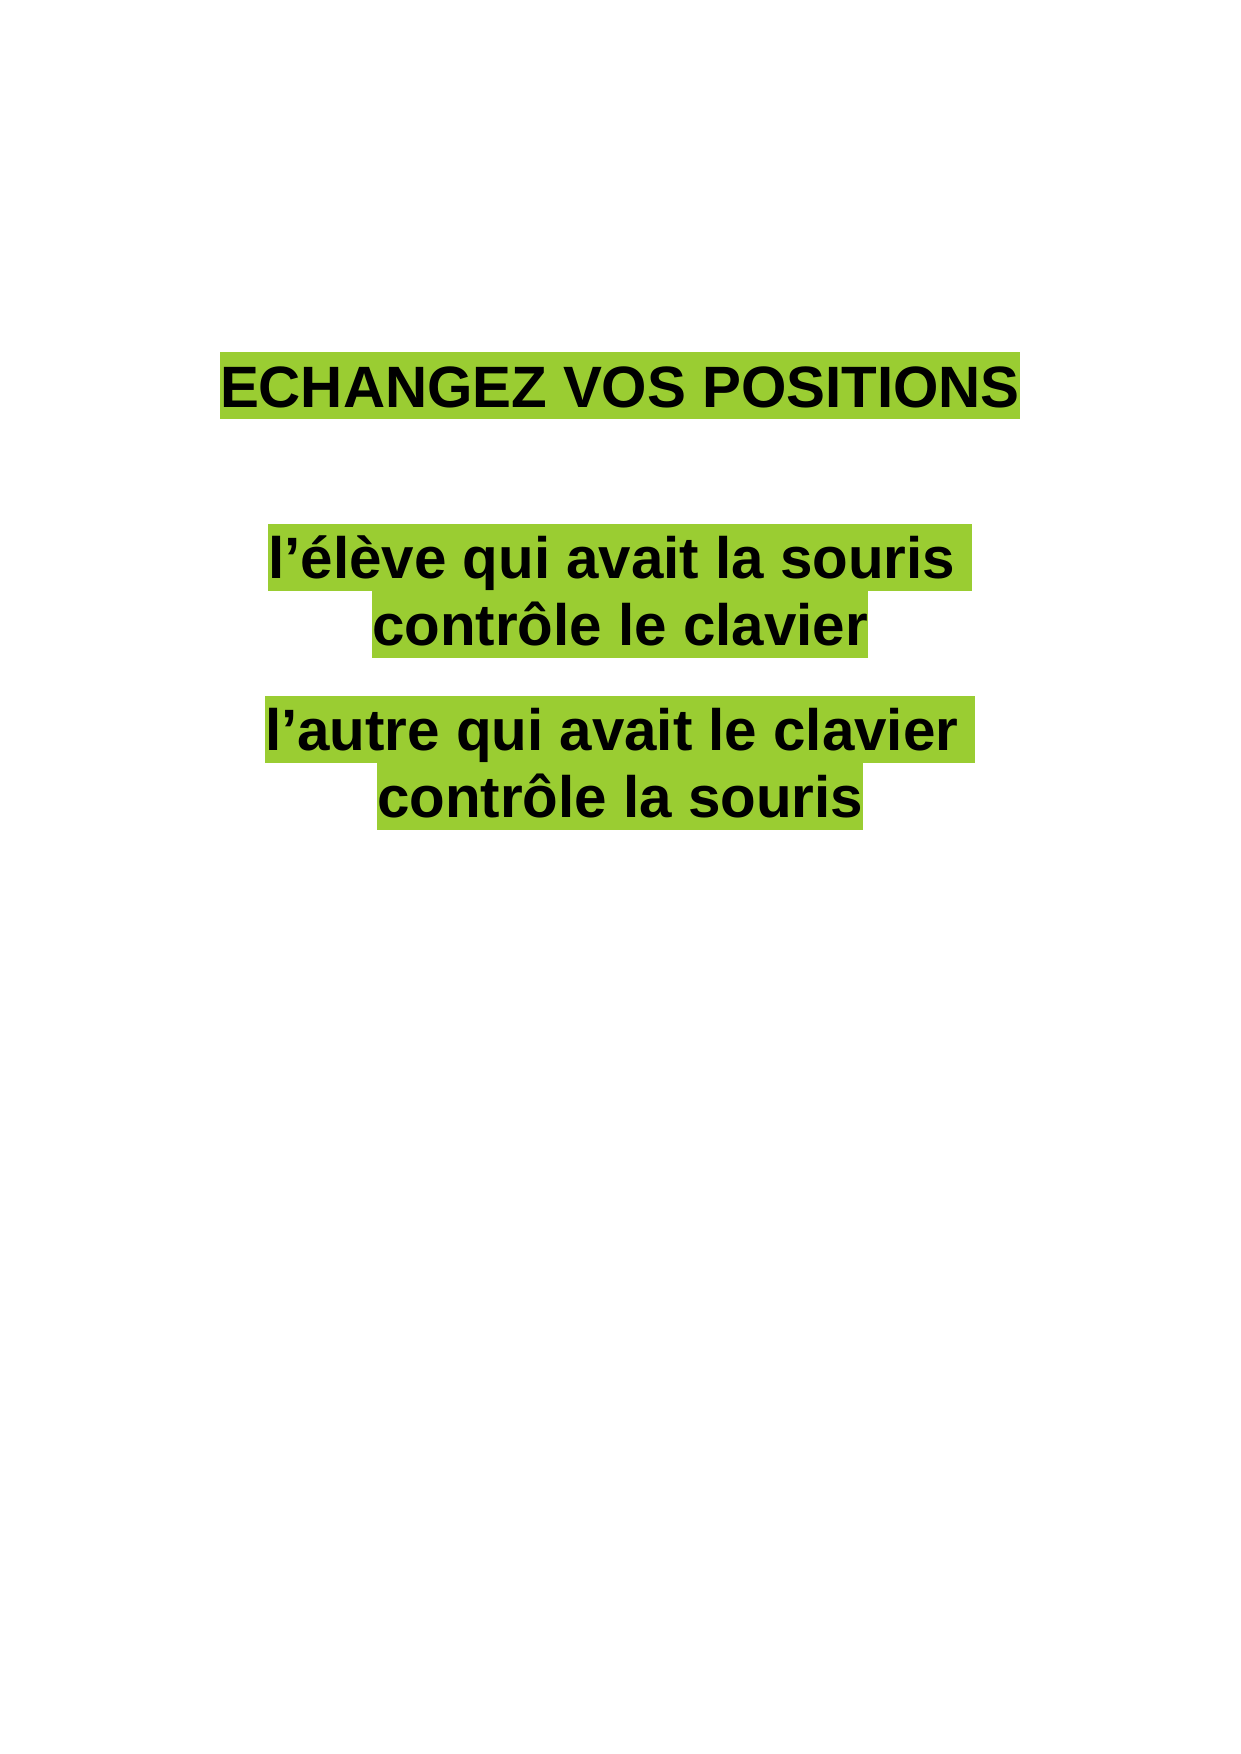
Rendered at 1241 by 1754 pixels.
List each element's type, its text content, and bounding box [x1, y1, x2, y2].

title l’élève qui avait la souris contrôle le clavier [118, 524, 1122, 658]
title ECHANGEZ VOS POSITIONS [118, 352, 1122, 486]
title l’autre qui avait le clavier contrôle la souris [118, 696, 1122, 830]
